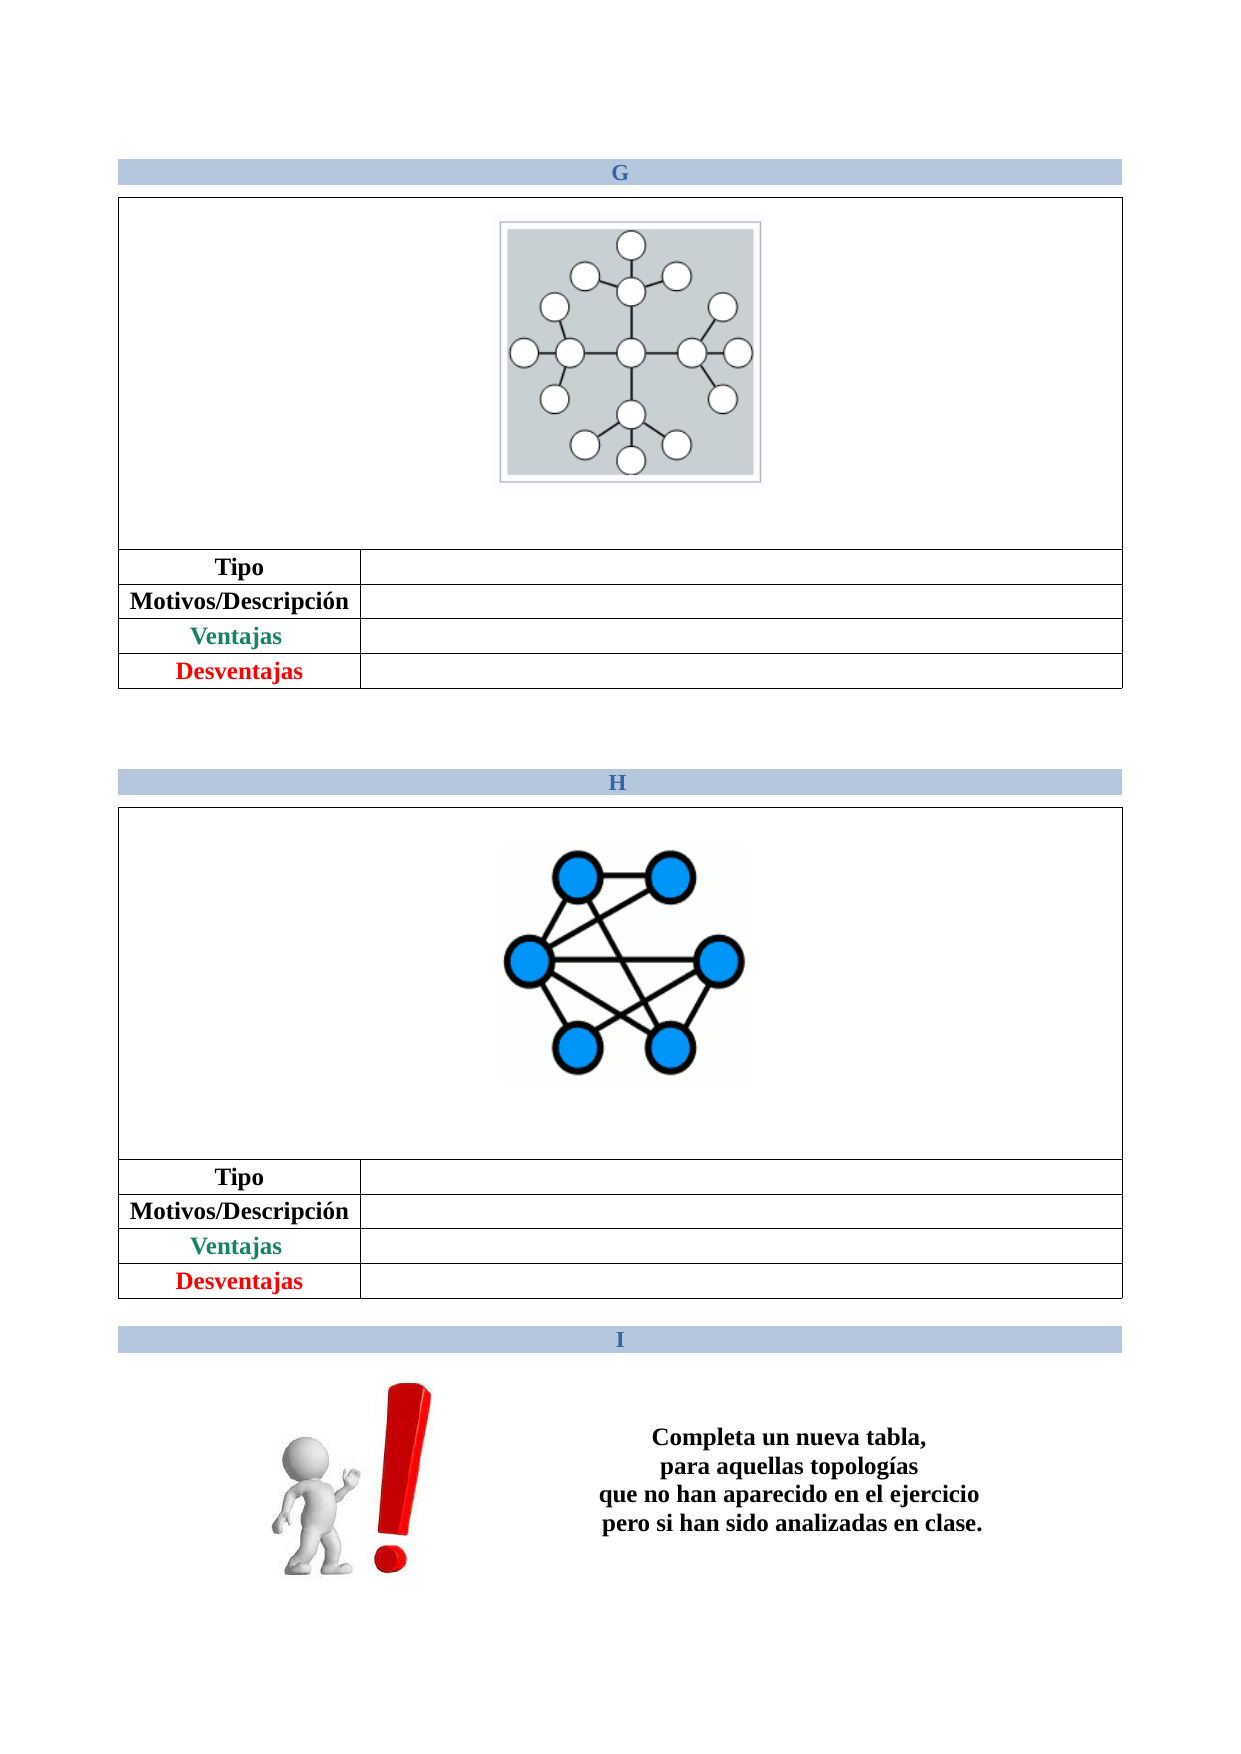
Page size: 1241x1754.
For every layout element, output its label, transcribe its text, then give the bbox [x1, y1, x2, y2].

text [118, 1422, 257, 1451]
table_cell Ventajas [119, 619, 360, 653]
text pero si han sido analizadas en clase. [463, 1508, 1122, 1537]
table_cell Tipo [119, 1160, 360, 1193]
text que no han aparecido en el ejercicio [463, 1479, 1122, 1508]
table_cell Motivos/Descripción [119, 1195, 360, 1228]
table_cell [361, 1229, 1122, 1263]
picture [491, 214, 765, 489]
text para aquellas topologías [463, 1451, 1122, 1479]
text I [118, 1326, 1122, 1353]
table_cell [361, 1264, 1122, 1297]
table_cell Desventajas [119, 1264, 360, 1297]
table_cell [361, 1160, 1122, 1193]
picture [257, 1383, 463, 1588]
text Completa un nueva tabla, [463, 1422, 1122, 1451]
text G [118, 159, 1122, 185]
table_cell Tipo [119, 550, 360, 583]
table_header [119, 198, 1122, 549]
table_cell [361, 619, 1122, 653]
text [118, 1479, 257, 1508]
text H [118, 769, 1122, 795]
table_cell [361, 1195, 1122, 1228]
table_cell [361, 654, 1122, 687]
table_cell [361, 585, 1122, 618]
text [118, 1508, 257, 1537]
picture [491, 824, 765, 1099]
table_header [119, 808, 1122, 1159]
table_cell Motivos/Descripción [119, 585, 360, 618]
table_cell Ventajas [119, 1229, 360, 1263]
table_cell [361, 550, 1122, 583]
text [118, 1451, 257, 1479]
table_cell Desventajas [119, 654, 360, 687]
